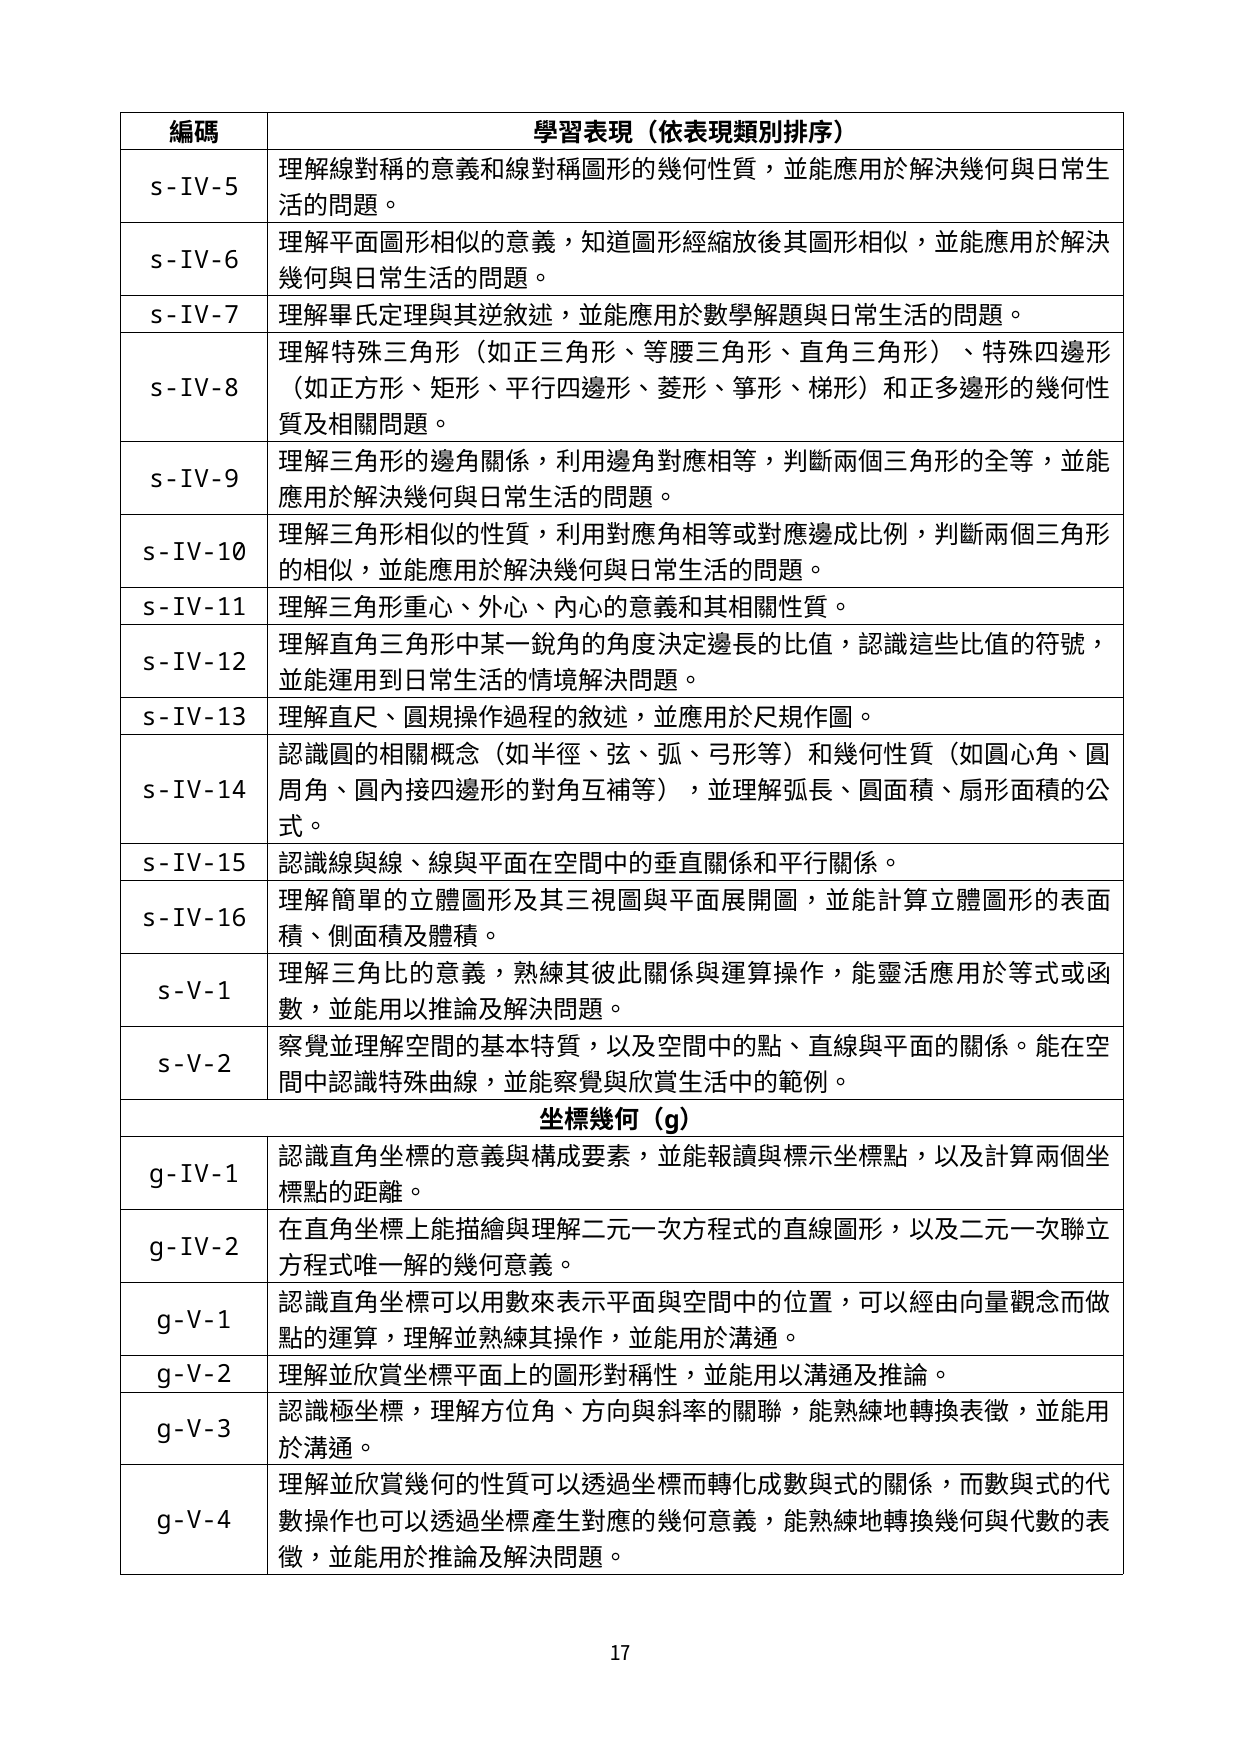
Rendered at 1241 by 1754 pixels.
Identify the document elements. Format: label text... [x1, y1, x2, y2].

table_cell 理解直角三角形中某一銳角的角度決定邊長的比值，認識這些比值的符號，並能運用到日常生活的情境解決問題。 [268, 625, 1123, 697]
table_cell s-IV-15 [121, 844, 267, 880]
table_cell 認識圓的相關概念（如半徑、弦、弧、弓形等）和幾何性質（如圓心角、圓周角、圓內接四邊形的對角互補等），並理解弧長、圓面積、扇形面積的公式。 [268, 735, 1123, 843]
table_cell 理解平面圖形相似的意義，知道圖形經縮放後其圖形相似，並能應用於解決幾何與日常生活的問題。 [268, 223, 1123, 295]
table_cell 理解三角比的意義，熟練其彼此關係與運算操作，能靈活應用於等式或函數，並能用以推論及解決問題。 [268, 954, 1123, 1026]
table_cell 認識線與線、線與平面在空間中的垂直關係和平行關係。 [268, 844, 1123, 880]
table_cell s-IV-8 [121, 333, 267, 441]
table_cell 理解三角形重心、外心、內心的意義和其相關性質。 [268, 588, 1123, 624]
table_cell 理解並欣賞幾何的性質可以透過坐標而轉化成數與式的關係，而數與式的代數操作也可以透過坐標產生對應的幾何意義，能熟練地轉換幾何與代數的表徵，並能用於推論及解決問題。 [268, 1465, 1123, 1574]
table_cell 理解直尺、圓規操作過程的敘述，並應用於尺規作圖。 [268, 698, 1123, 734]
table_cell 認識直角坐標的意義與構成要素，並能報讀與標示坐標點，以及計算兩個坐標點的距離。 [268, 1137, 1123, 1208]
table_cell s-IV-12 [121, 625, 267, 697]
table_cell 理解畢氏定理與其逆敘述，並能應用於數學解題與日常生活的問題。 [268, 296, 1123, 332]
table_cell 認識直角坐標可以用數來表示平面與空間中的位置，可以經由向量觀念而做點的運算，理解並熟練其操作，並能用於溝通。 [268, 1283, 1123, 1354]
table_cell 理解簡單的立體圖形及其三視圖與平面展開圖，並能計算立體圖形的表面積、側面積及體積。 [268, 881, 1123, 953]
table_cell 理解並欣賞坐標平面上的圖形對稱性，並能用以溝通及推論。 [268, 1356, 1123, 1391]
table_cell s-V-2 [121, 1027, 267, 1099]
table_cell g-V-4 [121, 1465, 267, 1574]
table_cell 理解三角形相似的性質，利用對應角相等或對應邊成比例，判斷兩個三角形的相似，並能應用於解決幾何與日常生活的問題。 [268, 515, 1123, 587]
table_cell 理解三角形的邊角關係，利用邊角對應相等，判斷兩個三角形的全等，並能應用於解決幾何與日常生活的問題。 [268, 442, 1123, 514]
table_cell 理解線對稱的意義和線對稱圖形的幾何性質，並能應用於解決幾何與日常生活的問題。 [268, 150, 1123, 222]
table_cell s-IV-6 [121, 223, 267, 295]
table_cell s-IV-9 [121, 442, 267, 514]
table_cell s-IV-11 [121, 588, 267, 624]
table_cell g-V-2 [121, 1356, 267, 1391]
table_cell s-V-1 [121, 954, 267, 1026]
table_cell 在直角坐標上能描繪與理解二元一次方程式的直線圖形，以及二元一次聯立方程式唯一解的幾何意義。 [268, 1210, 1123, 1282]
table_cell s-IV-7 [121, 296, 267, 332]
table_cell 坐標幾何（g） [121, 1100, 1123, 1136]
table_cell g-V-1 [121, 1283, 267, 1354]
table_cell s-IV-5 [121, 150, 267, 222]
table_header 編碼 [121, 113, 267, 149]
table_cell g-IV-1 [121, 1137, 267, 1208]
table_cell 認識極坐標，理解方位角、方向與斜率的關聯，能熟練地轉換表徵，並能用於溝通。 [268, 1393, 1123, 1464]
table_cell g-IV-2 [121, 1210, 267, 1282]
table_cell g-V-3 [121, 1393, 267, 1464]
table_cell s-IV-16 [121, 881, 267, 953]
table_cell s-IV-10 [121, 515, 267, 587]
table_cell s-IV-14 [121, 735, 267, 843]
table_cell 理解特殊三角形（如正三角形、等腰三角形、直角三角形）、特殊四邊形（如正方形、矩形、平行四邊形、菱形、箏形、梯形）和正多邊形的幾何性質及相關問題。 [268, 333, 1123, 441]
table_header 學習表現（依表現類別排序） [268, 113, 1123, 149]
table_cell s-IV-13 [121, 698, 267, 734]
table_cell 察覺並理解空間的基本特質，以及空間中的點、直線與平面的關係。能在空間中認識特殊曲線，並能察覺與欣賞生活中的範例。 [268, 1027, 1123, 1099]
